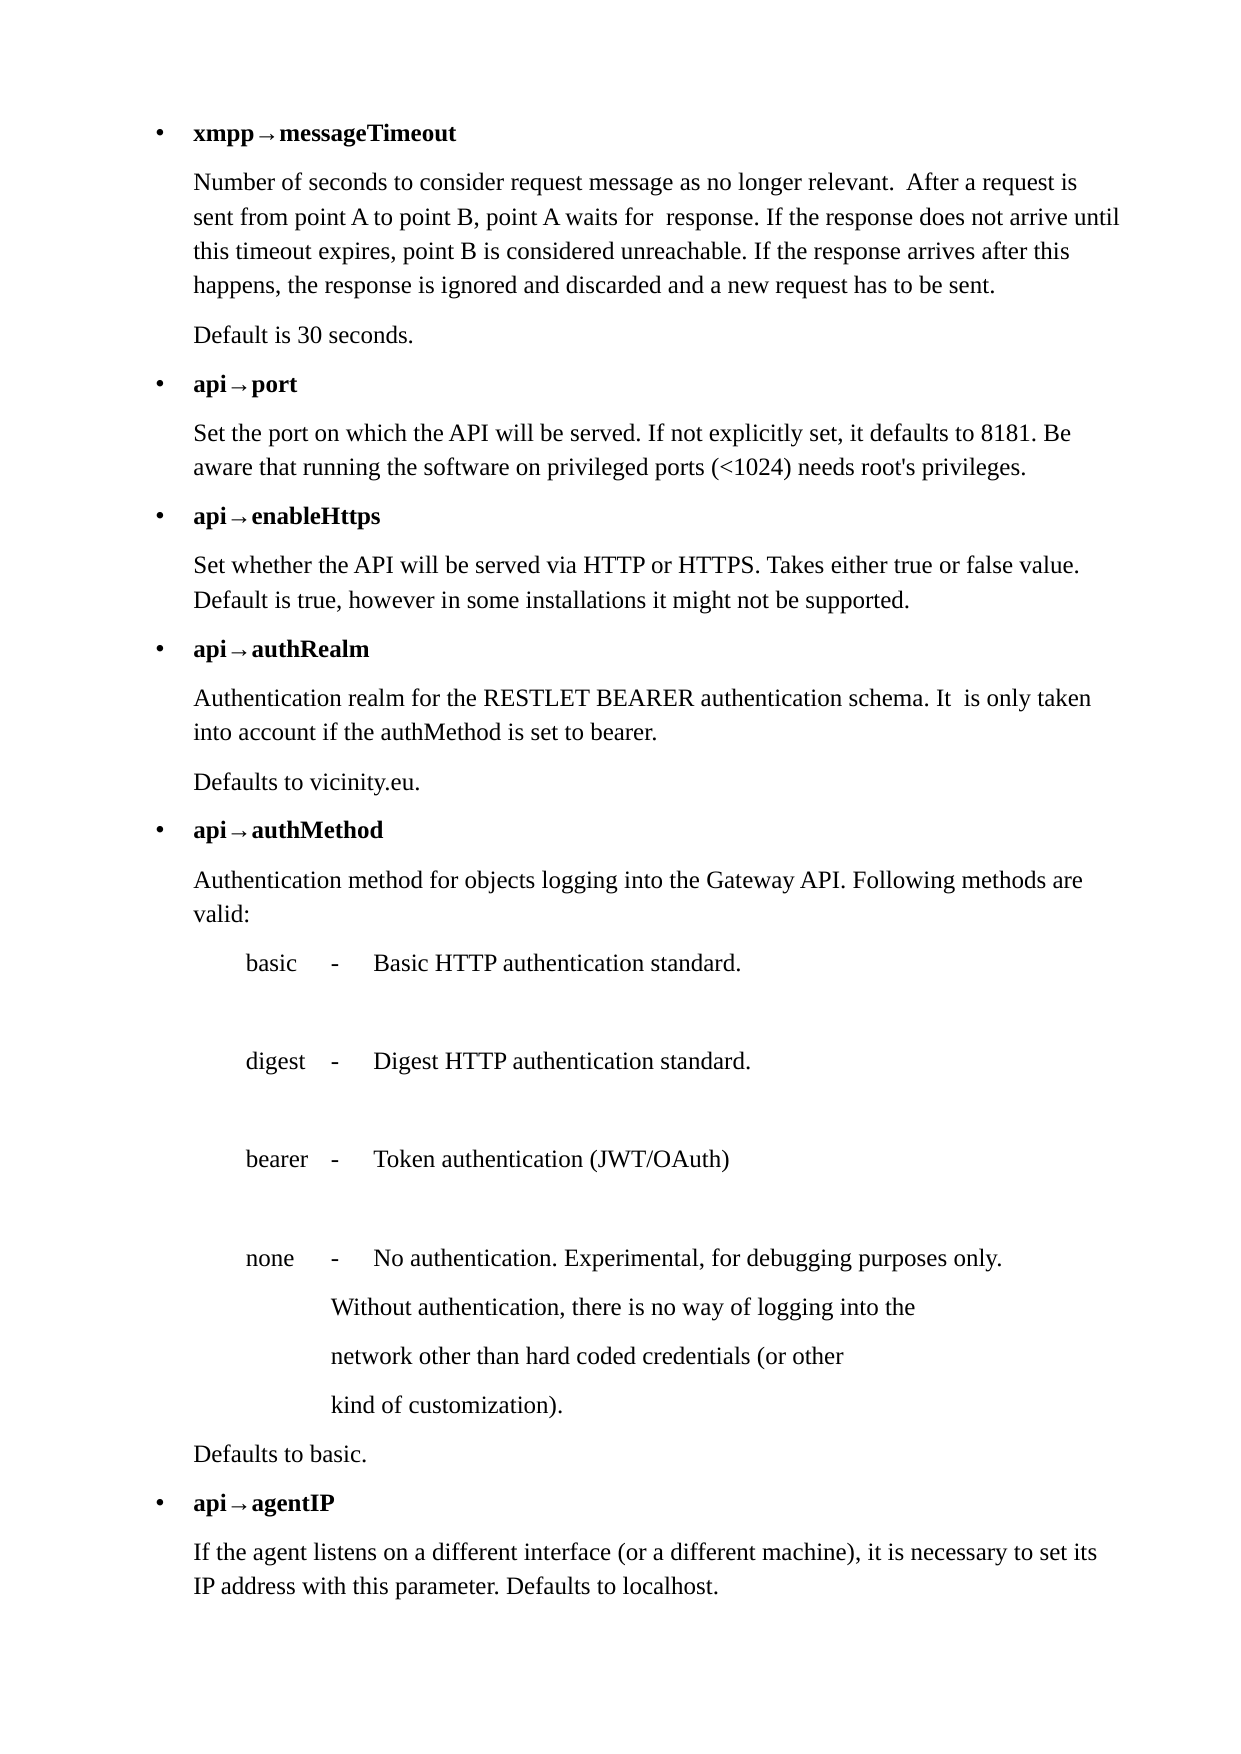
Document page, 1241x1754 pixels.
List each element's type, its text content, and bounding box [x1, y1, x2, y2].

list network other than hard coded credentials (or other [156, 1341, 1122, 1369]
list api→agentIP [156, 1488, 1122, 1517]
list Defaults to basic. [156, 1439, 1122, 1468]
list Number of seconds to consider request message as no longer relevant. After a request is sent from point A to point B, point A waits for response. If the response does not arrive until this timeout expires, point B is considered unreachable. If the response arrives after this happens, the response is ignored and discarded and a new request has to be sent. [156, 167, 1122, 299]
list Authentication realm for the RESTLET BEARER authentication schema. It is only taken into account if the authMethod is set to bearer. [156, 683, 1122, 746]
list If the agent listens on a different interface (or a different machine), it is necessary to set its IP address with this parameter. Defaults to localhost. [156, 1537, 1122, 1600]
list kind of customization). [156, 1390, 1122, 1418]
list none - No authentication. Experimental, for debugging purposes only. [156, 1243, 1122, 1271]
list digest - Digest HTTP authentication standard. [156, 1046, 1122, 1075]
list Defaults to vicinity.eu. [156, 767, 1122, 795]
list api→authMethod [156, 816, 1122, 844]
list api→authRealm [156, 634, 1122, 663]
list Default is 30 seconds. [156, 320, 1122, 348]
list Set the port on which the API will be served. If not explicitly set, it defaults to 8181. Be aware that running the software on privileged ports (<1024) needs root's privileges. [156, 418, 1122, 481]
list Authentication method for objects logging into the Gateway API. Following methods are valid: [156, 865, 1122, 928]
list Set whether the API will be served via HTTP or HTTPS. Takes either true or false value. Default is true, however in some installations it might not be supported. [156, 550, 1122, 614]
list api→port [156, 369, 1122, 397]
list bearer - Token authentication (JWT/OAuth) [156, 1144, 1122, 1173]
list basic - Basic HTTP authentication standard. [156, 948, 1122, 977]
list xmpp→messageTimeout [156, 118, 1122, 147]
list api→enableHttps [156, 501, 1122, 530]
list Without authentication, there is no way of logging into the [156, 1292, 1122, 1320]
